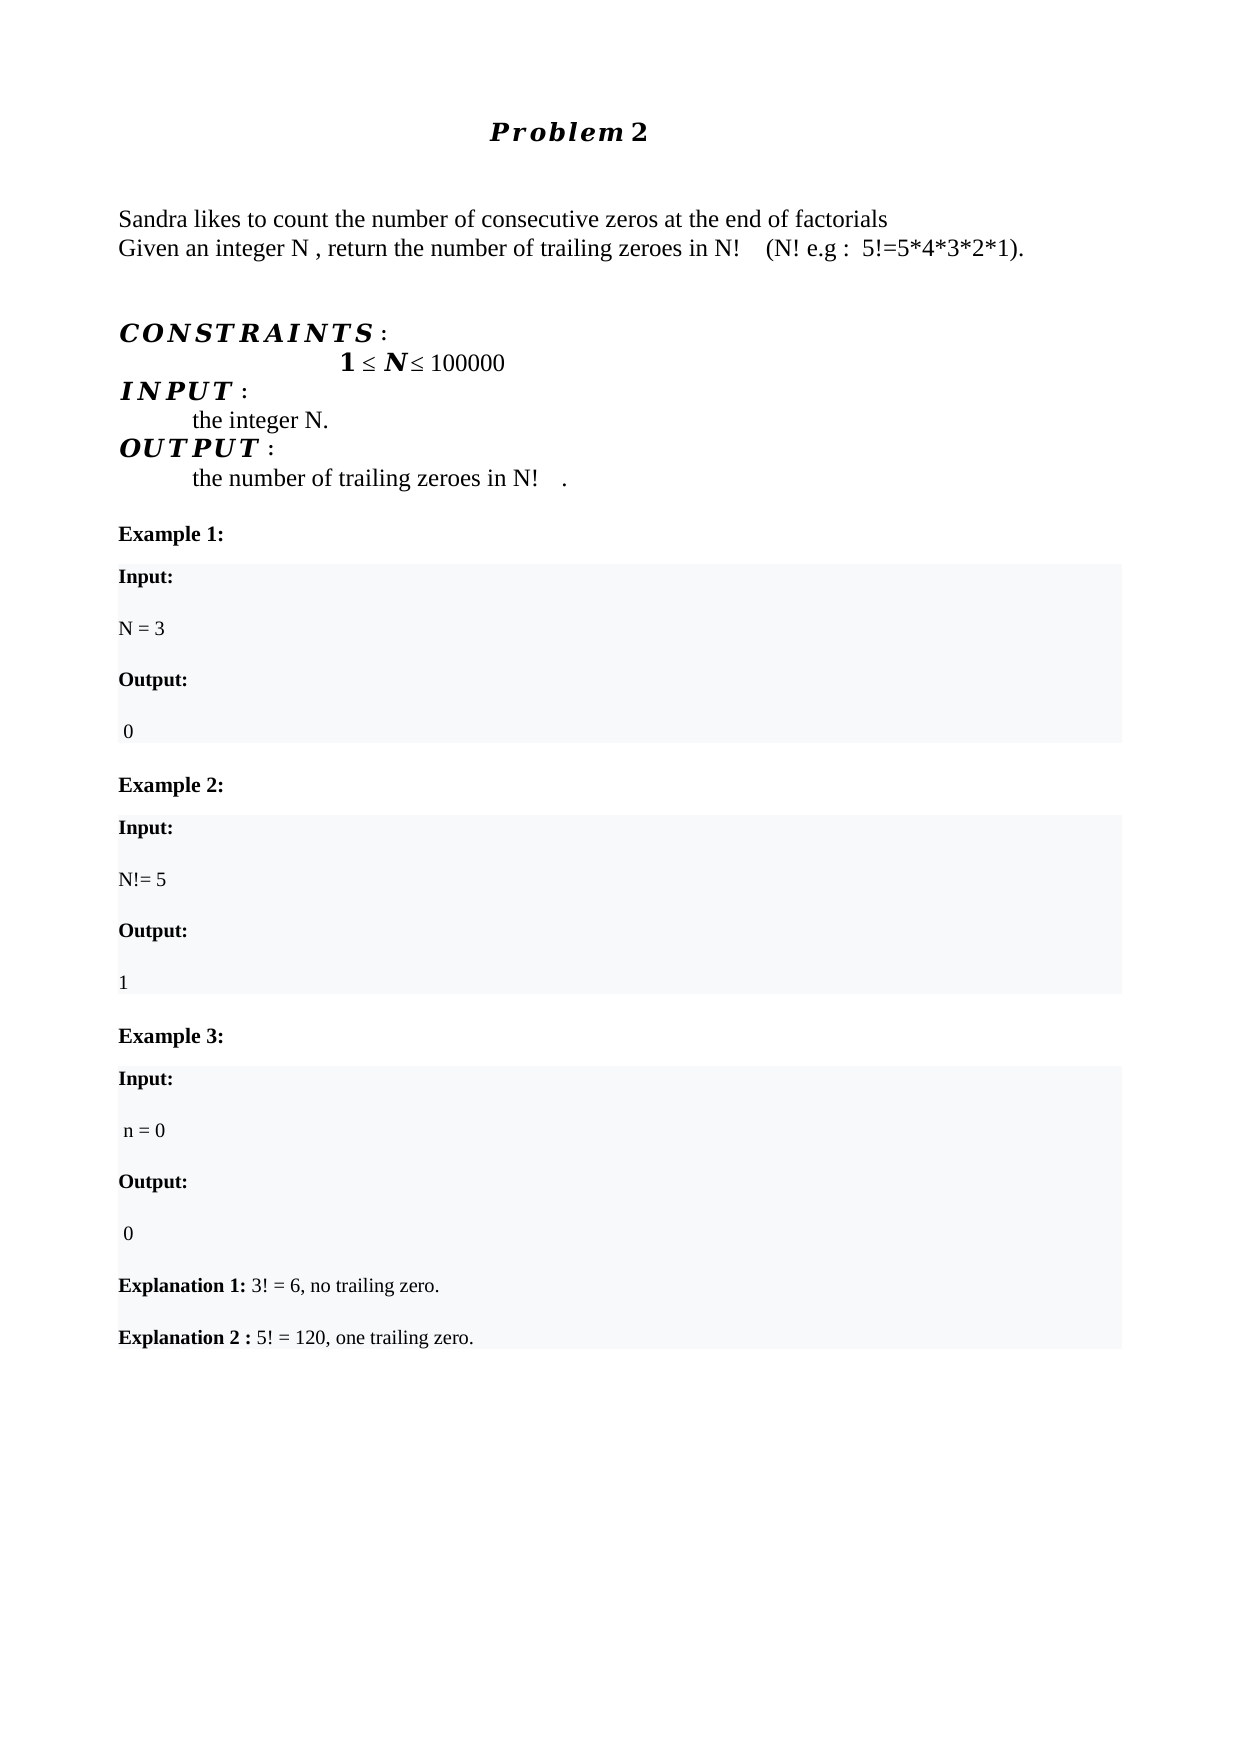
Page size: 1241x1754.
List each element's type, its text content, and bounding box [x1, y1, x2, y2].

text Output: [118, 919, 1122, 942]
text Explanation 1: 3! = 6, no trailing zero. [118, 1274, 1122, 1297]
text 𝟏 ≤ 𝑵≤ 100000 [118, 348, 1122, 377]
text Explanation 2 : 5! = 120, one trailing zero. [118, 1326, 1122, 1349]
text Input: [118, 1066, 1122, 1089]
text Given an integer N , return the number of trailing zeroes in N! (N! e.g : 5!=5*4*3*2*1). [118, 233, 1122, 262]
text Example 3: [118, 1023, 1122, 1048]
text 𝑶𝑼𝑻𝑷𝑼𝑻 ∶ [118, 434, 1122, 463]
text the integer N. [118, 406, 1122, 434]
text 𝑷𝒓𝒐𝒃𝒍𝒆𝒎 𝟐 [118, 118, 1122, 147]
text 𝑪𝑶𝑵𝑺𝑻𝑹𝑨𝑰𝑵𝑻𝑺 ∶ [118, 319, 1122, 348]
text Output: [118, 668, 1122, 691]
text Input: [118, 564, 1122, 587]
text Output: [118, 1170, 1122, 1193]
text Example 2: [118, 772, 1122, 797]
text 0 [118, 1222, 1122, 1245]
text Example 1: [118, 521, 1122, 546]
text Sandra likes to count the number of consecutive zeros at the end of factorials [118, 204, 1122, 233]
text 𝑰𝑵𝑷𝑼𝑻 ∶ [118, 377, 1122, 406]
text Input: [118, 815, 1122, 838]
text n = 0 [118, 1118, 1122, 1141]
text N = 3 [118, 616, 1122, 639]
text the number of trailing zeroes in N! . [118, 463, 1122, 492]
text 1 [118, 971, 1122, 994]
text N!= 5 [118, 867, 1122, 890]
text 0 [118, 720, 1122, 743]
